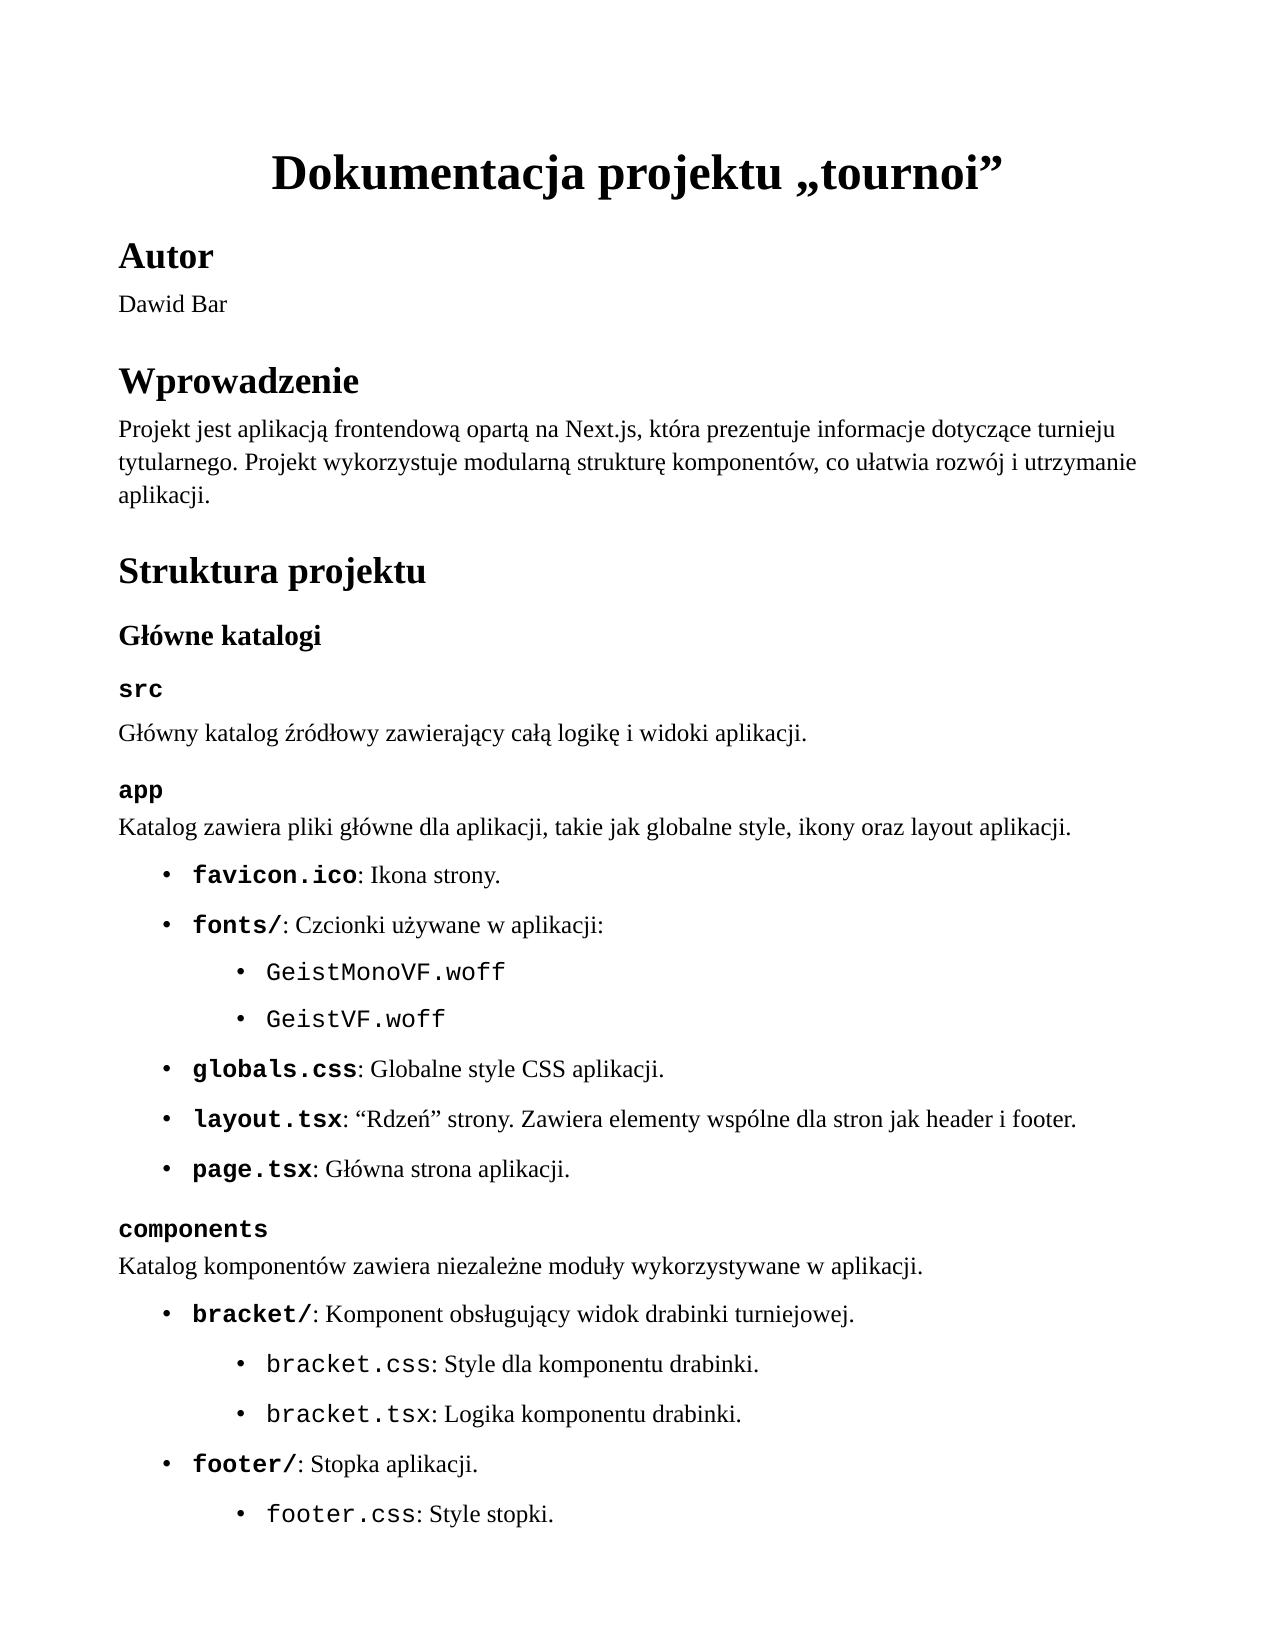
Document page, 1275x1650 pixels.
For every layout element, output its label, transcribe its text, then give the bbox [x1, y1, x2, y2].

list layout.tsx: “Rdzeń” strony. Zawiera elementy wspólne dla stron jak header i footer. [162, 1104, 1157, 1135]
text Projekt jest aplikacją frontendową opartą na Next.js, która prezentuje informacje dotyczące turnieju tytularnego. Projekt wykorzystuje modularną strukturę komponentów, co ułatwia rozwój i utrzymanie aplikacji. [118, 414, 1157, 508]
text Katalog komponentów zawiera niezależne moduły wykorzystywane w aplikacji. [118, 1251, 1157, 1280]
subtitle src [118, 677, 1157, 705]
subtitle app [118, 778, 1157, 806]
list footer.css: Style stopki. [236, 1499, 1157, 1530]
list bracket/: Komponent obsługujący widok drabinki turniejowej. [162, 1299, 1157, 1330]
list bracket.css: Style dla komponentu drabinki. [236, 1349, 1157, 1380]
subtitle Struktura projektu [118, 548, 1157, 591]
subtitle Dokumentacja projektu „tournoi” [118, 143, 1157, 201]
list page.tsx: Główna strona aplikacji. [162, 1154, 1157, 1185]
list fonts/: Czcionki używane w aplikacji: [162, 910, 1157, 941]
subtitle Wprowadzenie [118, 358, 1157, 401]
list GeistVF.woff [236, 1007, 1157, 1035]
list favicon.ico: Ikona strony. [162, 860, 1157, 891]
subtitle Główne katalogi [118, 618, 1157, 652]
subtitle Autor [118, 234, 1157, 277]
list bracket.tsx: Logika komponentu drabinki. [236, 1399, 1157, 1430]
list globals.css: Globalne style CSS aplikacji. [162, 1054, 1157, 1085]
text Główny katalog źródłowy zawierający całą logikę i widoki aplikacji. [118, 718, 1157, 746]
list GeistMonoVF.woff [236, 960, 1157, 988]
list footer/: Stopka aplikacji. [162, 1449, 1157, 1480]
text Dawid Bar [118, 289, 1157, 318]
text Katalog zawiera pliki główne dla aplikacji, takie jak globalne style, ikony oraz layout aplikacji. [118, 812, 1157, 841]
subtitle components [118, 1217, 1157, 1245]
